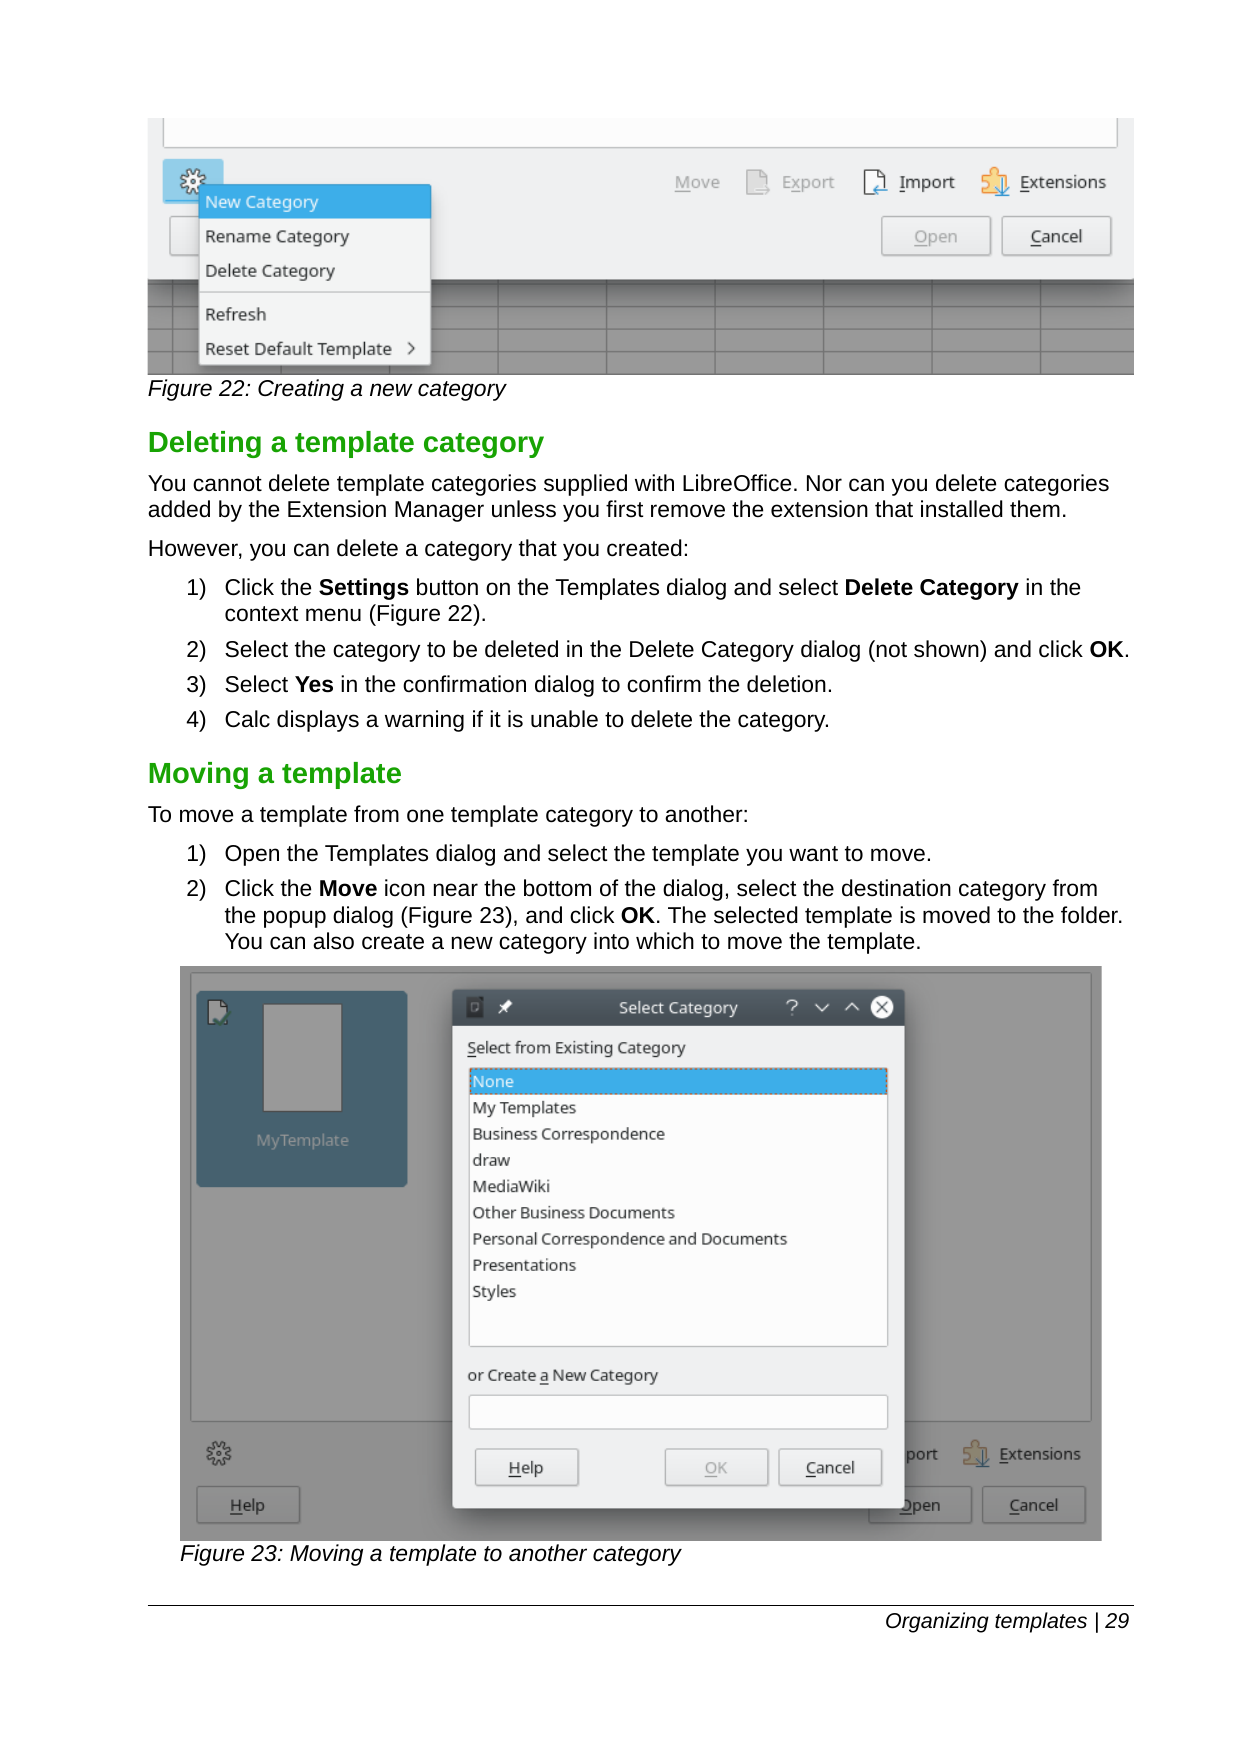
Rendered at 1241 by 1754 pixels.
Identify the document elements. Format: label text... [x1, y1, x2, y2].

picture [180, 966, 1102, 1541]
list Click the Move icon near the bottom of the dialog, select the destination category from the popup dialog (Figure 23), and click OK. The selected template is moved to the folder. You can also create a new category into which to move the template. [207, 875, 1134, 954]
list Click the Settings button on the Templates dialog and select Delete Category in the context menu (Figure 22). [207, 574, 1134, 627]
list Open the Templates dialog and select the template you want to move. [207, 840, 1134, 866]
subtitle Moving a template [148, 756, 1134, 789]
list Select the category to be deleted in the Delete Category dialog (not shown) and click OK. [207, 636, 1134, 662]
picture [147, 118, 1134, 375]
list To move a template from one template category to another: [148, 801, 1134, 828]
text Figure 22: Creating a new category [148, 375, 1134, 401]
list Select Yes in the confirmation dialog to confirm the deletion. [207, 671, 1134, 697]
subtitle Deleting a template category [148, 424, 1134, 458]
text Figure 23: Moving a template to another category [180, 1541, 1102, 1566]
text However, you can delete a category that you created: [148, 535, 1134, 561]
list Calc displays a warning if it is unable to delete the category. [207, 706, 1134, 732]
text You cannot delete template categories supplied with LibreOffice. Nor can you delete categories added by the Extension Manager unless you first remove the extension that installed them. [148, 470, 1134, 523]
